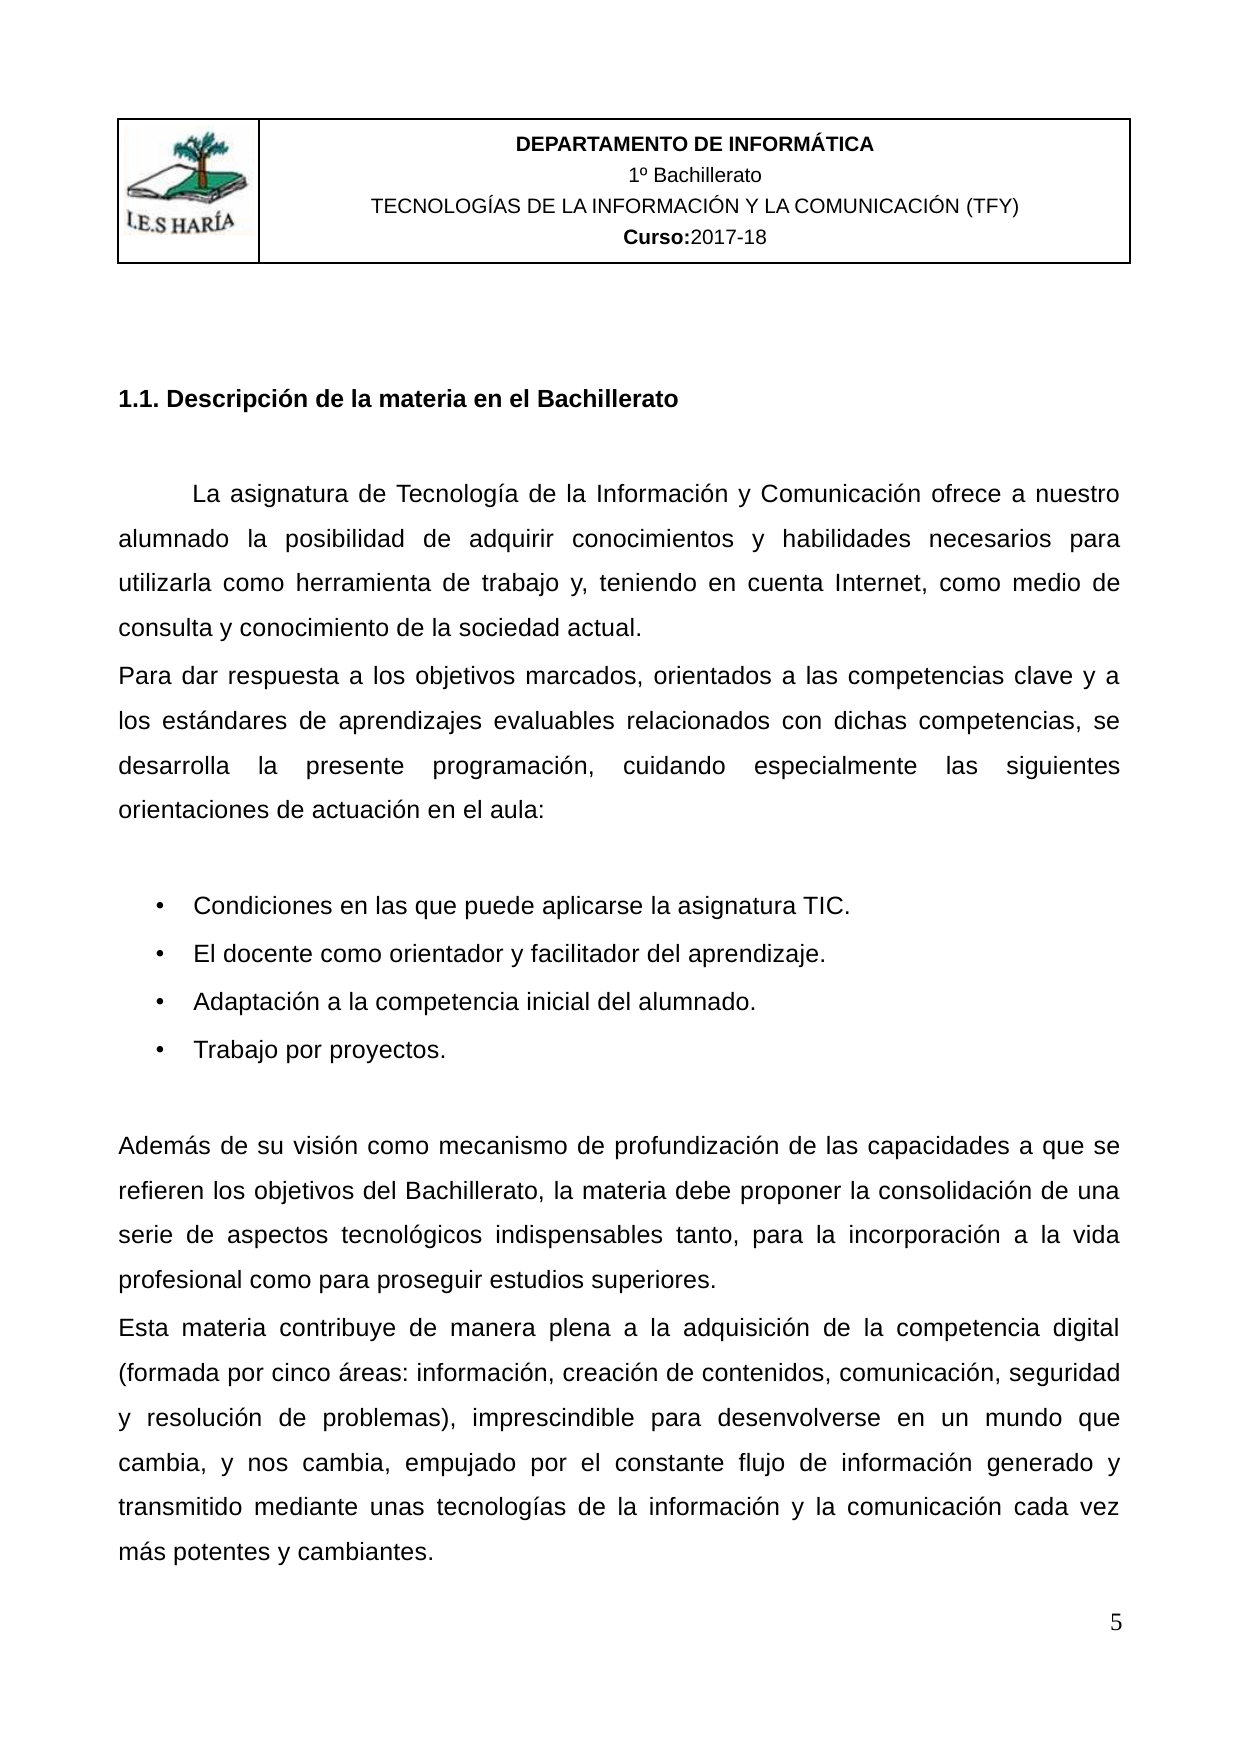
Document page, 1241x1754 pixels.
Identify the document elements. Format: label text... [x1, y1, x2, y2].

text Esta materia contribuye de manera plena a la adquisición de la competencia digital (formada por cinco áreas: información, creación de contenidos, comunicación, seguridad y resolución de problemas), imprescindible para desenvolverse en un mundo que cambia, y nos cambia, empujado por el constante flujo de información generado y transmitido mediante unas tecnologías de la información y la comunicación cada vez más potentes y cambiantes. [118, 1313, 1122, 1567]
list Adaptación a la competencia inicial del alumnado. [156, 987, 1122, 1017]
picture [123, 126, 254, 235]
subtitle 1.1. Descripción de la materia en el Bachillerato [118, 384, 1122, 412]
text La asignatura de Tecnología de la Información y Comunicación ofrece a nuestro alumnado la posibilidad de adquirir conocimientos y habilidades necesarios para utilizarla como herramienta de trabajo y, teniendo en cuenta Internet, como medio de consulta y conocimiento de la sociedad actual. [118, 479, 1122, 643]
list Trabajo por proyectos. [156, 1035, 1122, 1065]
list El docente como orientador y facilitador del aprendizaje. [156, 939, 1122, 969]
text Además de su visión como mecanismo de profundización de las capacidades a que se refieren los objetivos del Bachillerato, la materia debe proponer la consolidación de una serie de aspectos tecnológicos indispensables tanto, para la incorporación a la vida profesional como para proseguir estudios superiores. [118, 1131, 1122, 1295]
list Condiciones en las que puede aplicarse la asignatura TIC. [156, 891, 1122, 921]
text Para dar respuesta a los objetivos marcados, orientados a las competencias clave y a los estándares de aprendizajes evaluables relacionados con dichas competencias, se desarrolla la presente programación, cuidando especialmente las siguientes orientaciones de actuación en el aula: [118, 661, 1122, 825]
